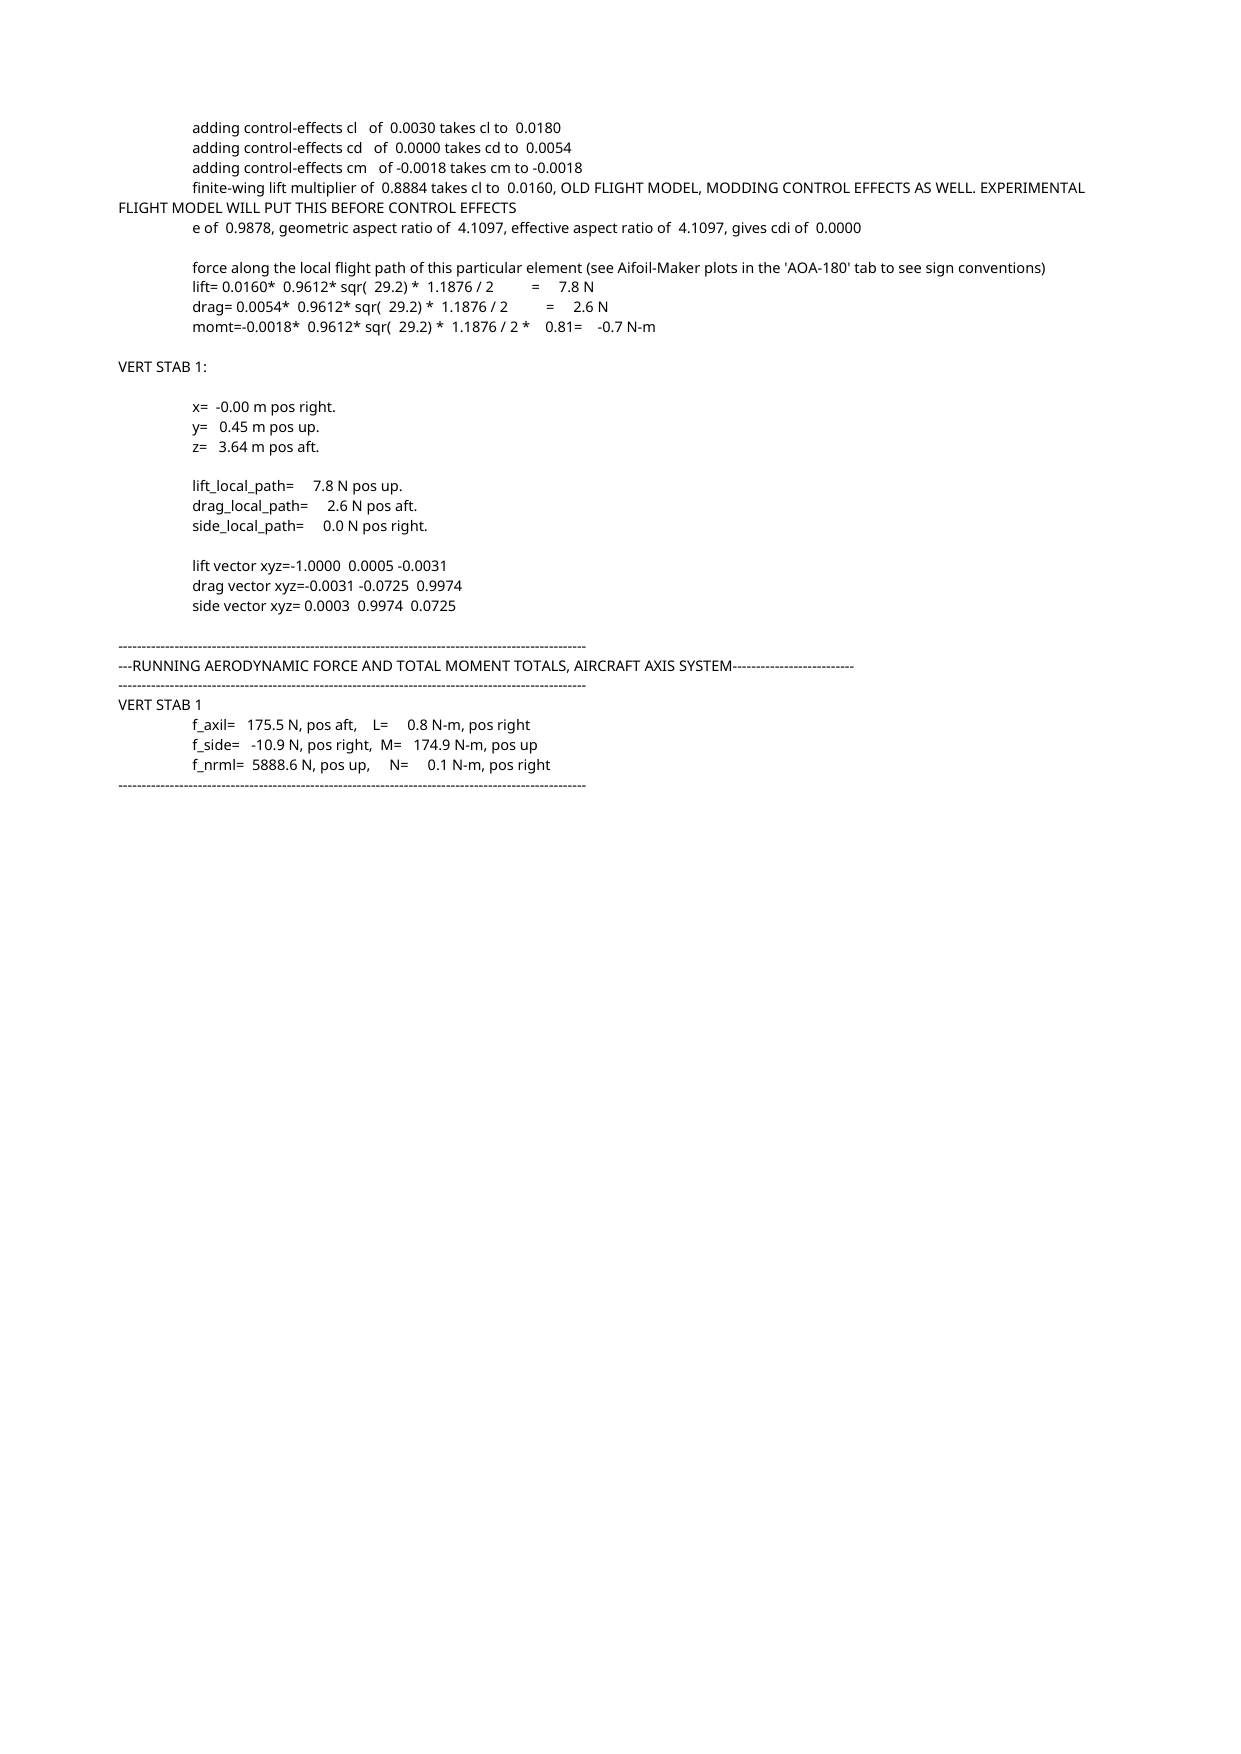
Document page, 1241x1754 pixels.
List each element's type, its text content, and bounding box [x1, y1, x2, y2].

text x= -0.00 m pos right. [118, 397, 1122, 417]
text side vector xyz= 0.0003 0.9974 0.0725 [118, 596, 1122, 616]
text drag vector xyz=-0.0031 -0.0725 0.9974 [118, 576, 1122, 596]
text z= 3.64 m pos aft. [118, 436, 1122, 456]
text ---------------------------------------------------------------------------------------------------- [118, 675, 1122, 695]
text side_local_path= 0.0 N pos right. [118, 516, 1122, 536]
text ---RUNNING AERODYNAMIC FORCE AND TOTAL MOMENT TOTALS, AIRCRAFT AXIS SYSTEM-------------------------- [118, 655, 1122, 675]
text drag= 0.0054* 0.9612* sqr( 29.2) * 1.1876 / 2 = 2.6 N [118, 297, 1122, 317]
text f_axil= 175.5 N, pos aft, L= 0.8 N-m, pos right [118, 715, 1122, 735]
text adding control-effects cl of 0.0030 takes cl to 0.0180 [118, 118, 1122, 138]
text momt=-0.0018* 0.9612* sqr( 29.2) * 1.1876 / 2 * 0.81= -0.7 N-m [118, 317, 1122, 337]
text drag_local_path= 2.6 N pos aft. [118, 496, 1122, 516]
text lift_local_path= 7.8 N pos up. [118, 476, 1122, 496]
text f_side= -10.9 N, pos right, M= 174.9 N-m, pos up [118, 735, 1122, 755]
text adding control-effects cd of 0.0000 takes cd to 0.0054 [118, 138, 1122, 158]
text finite-wing lift multiplier of 0.8884 takes cl to 0.0160, OLD FLIGHT MODEL, MODDING CONTROL EFFECTS AS WELL. EXPERIMENTAL FLIGHT MODEL WILL PUT THIS BEFORE CONTROL EFFECTS [118, 178, 1122, 218]
text ---------------------------------------------------------------------------------------------------- [118, 775, 1122, 794]
text y= 0.45 m pos up. [118, 417, 1122, 436]
text lift vector xyz=-1.0000 0.0005 -0.0031 [118, 556, 1122, 576]
text e of 0.9878, geometric aspect ratio of 4.1097, effective aspect ratio of 4.1097, gives cdi of 0.0000 [118, 218, 1122, 237]
text adding control-effects cm of -0.0018 takes cm to -0.0018 [118, 158, 1122, 178]
text ---------------------------------------------------------------------------------------------------- [118, 635, 1122, 655]
text lift= 0.0160* 0.9612* sqr( 29.2) * 1.1876 / 2 = 7.8 N [118, 277, 1122, 297]
text f_nrml= 5888.6 N, pos up, N= 0.1 N-m, pos right [118, 755, 1122, 775]
text VERT STAB 1 [118, 695, 1122, 715]
text VERT STAB 1: [118, 357, 1122, 377]
text force along the local flight path of this particular element (see Aifoil-Maker plots in the 'AOA-180' tab to see sign conventions) [118, 257, 1122, 277]
